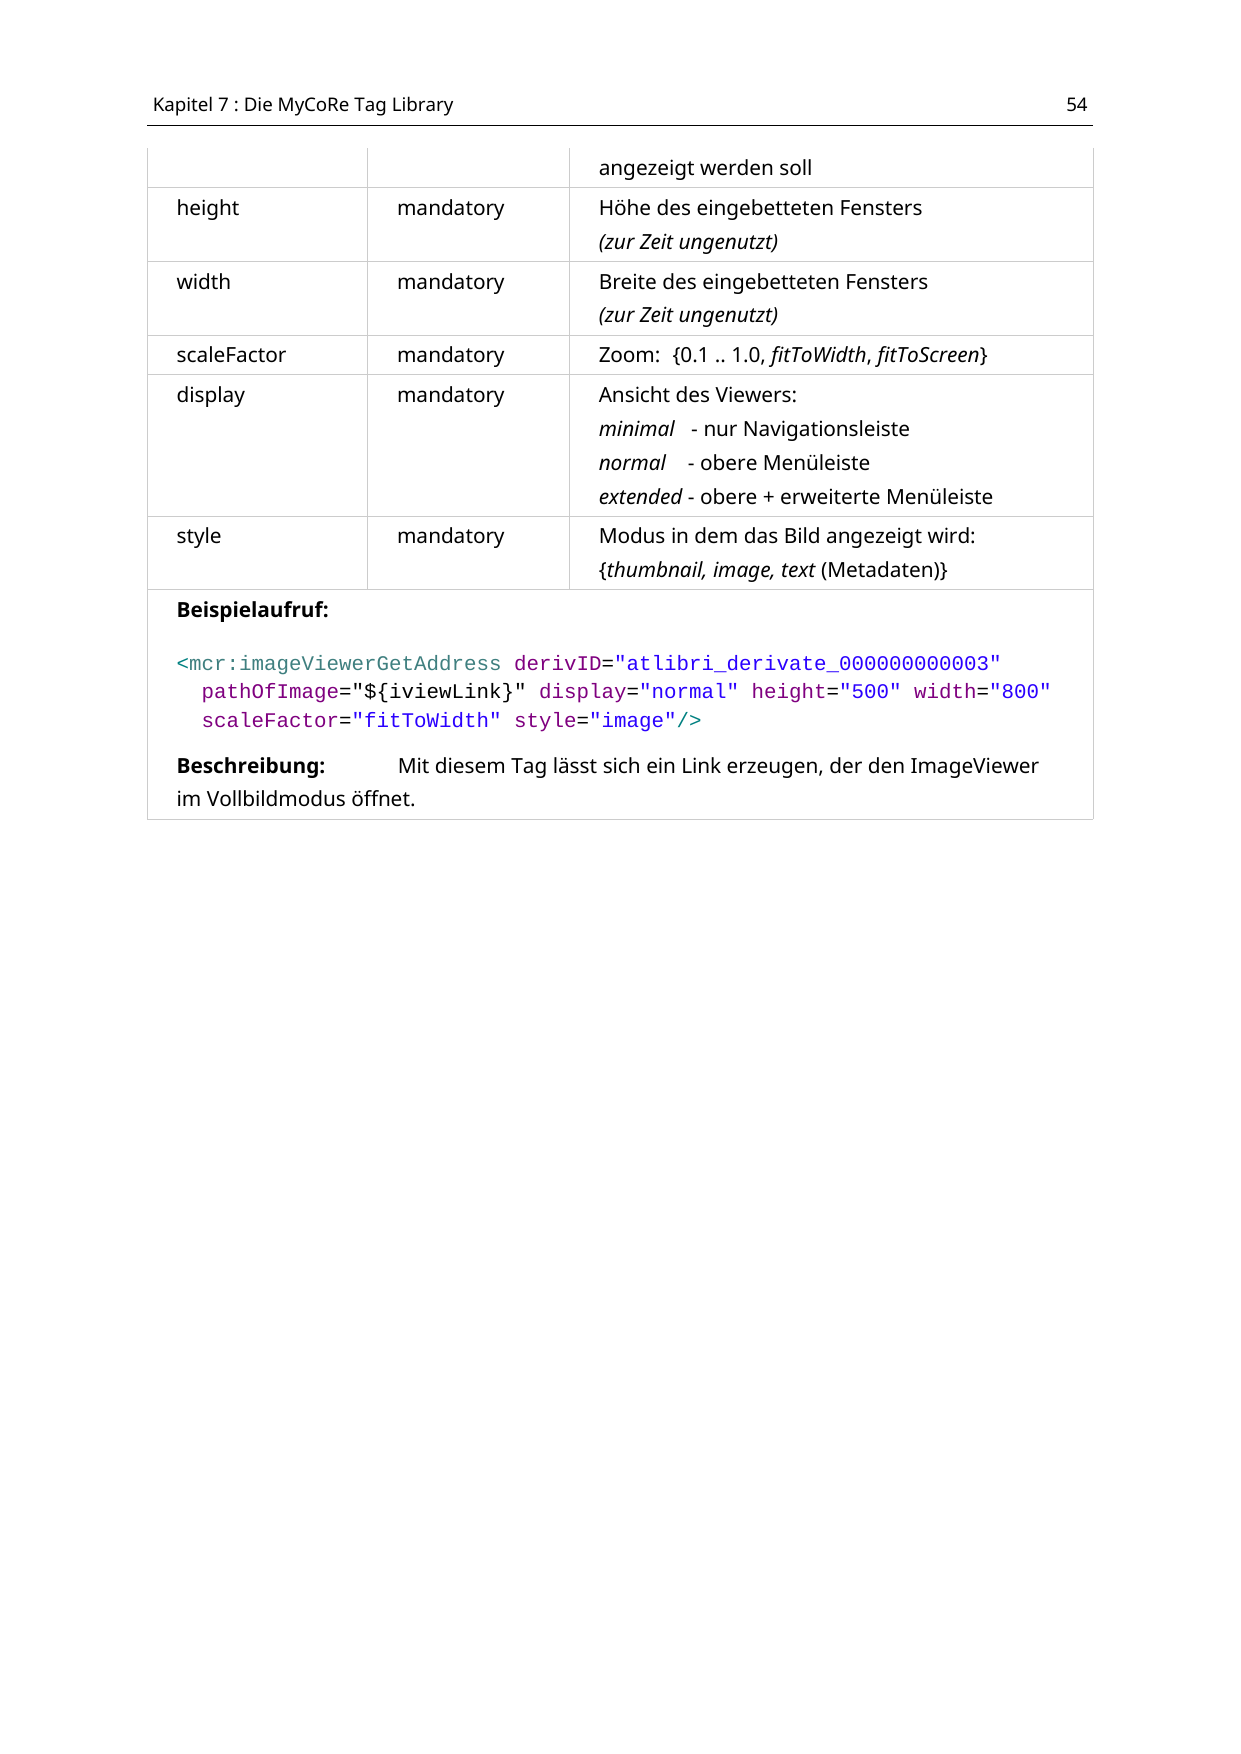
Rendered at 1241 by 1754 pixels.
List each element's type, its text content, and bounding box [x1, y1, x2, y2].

table_cell mandatory [368, 375, 569, 516]
table_cell Zoom: {0.1 .. 1.0, fitToWidth, fitToScreen} [570, 336, 1093, 374]
table_cell height [148, 188, 367, 261]
table_cell display [148, 375, 367, 516]
table_cell mandatory [368, 262, 569, 335]
table_cell Höhe des eingebetteten Fensters (zur Zeit ungenutzt) [570, 188, 1093, 261]
table_cell [148, 148, 367, 187]
table_cell [368, 148, 569, 187]
table_cell width [148, 262, 367, 335]
table_cell mandatory [368, 188, 569, 261]
table_cell mandatory [368, 517, 569, 589]
table_cell Ansicht des Viewers: minimal - nur Navigationsleiste normal - obere Menüleiste extended - obere + erweiterte Menüleiste [570, 375, 1093, 516]
table_cell Breite des eingebetteten Fensters (zur Zeit ungenutzt) [570, 262, 1093, 335]
table_cell mandatory [368, 336, 569, 374]
table_cell Modus in dem das Bild angezeigt wird: {thumbnail, image, text (Metadaten)} [570, 517, 1093, 589]
table_cell Beispielaufruf: <mcr:imageViewerGetAddress derivID="atlibri_derivate_000000000003" pathOfImage="${iviewLink}" display="normal" height="500" width="800" scaleFactor="fitToWidth" style="image"/> Beschreibung: Mit diesem Tag lässt sich ein Link erzeugen, der den ImageViewer im Vollbildmodus öffnet. [148, 590, 1093, 819]
table_cell scaleFactor [148, 336, 367, 374]
table_cell angezeigt werden soll [570, 148, 1093, 187]
table_cell style [148, 517, 367, 589]
